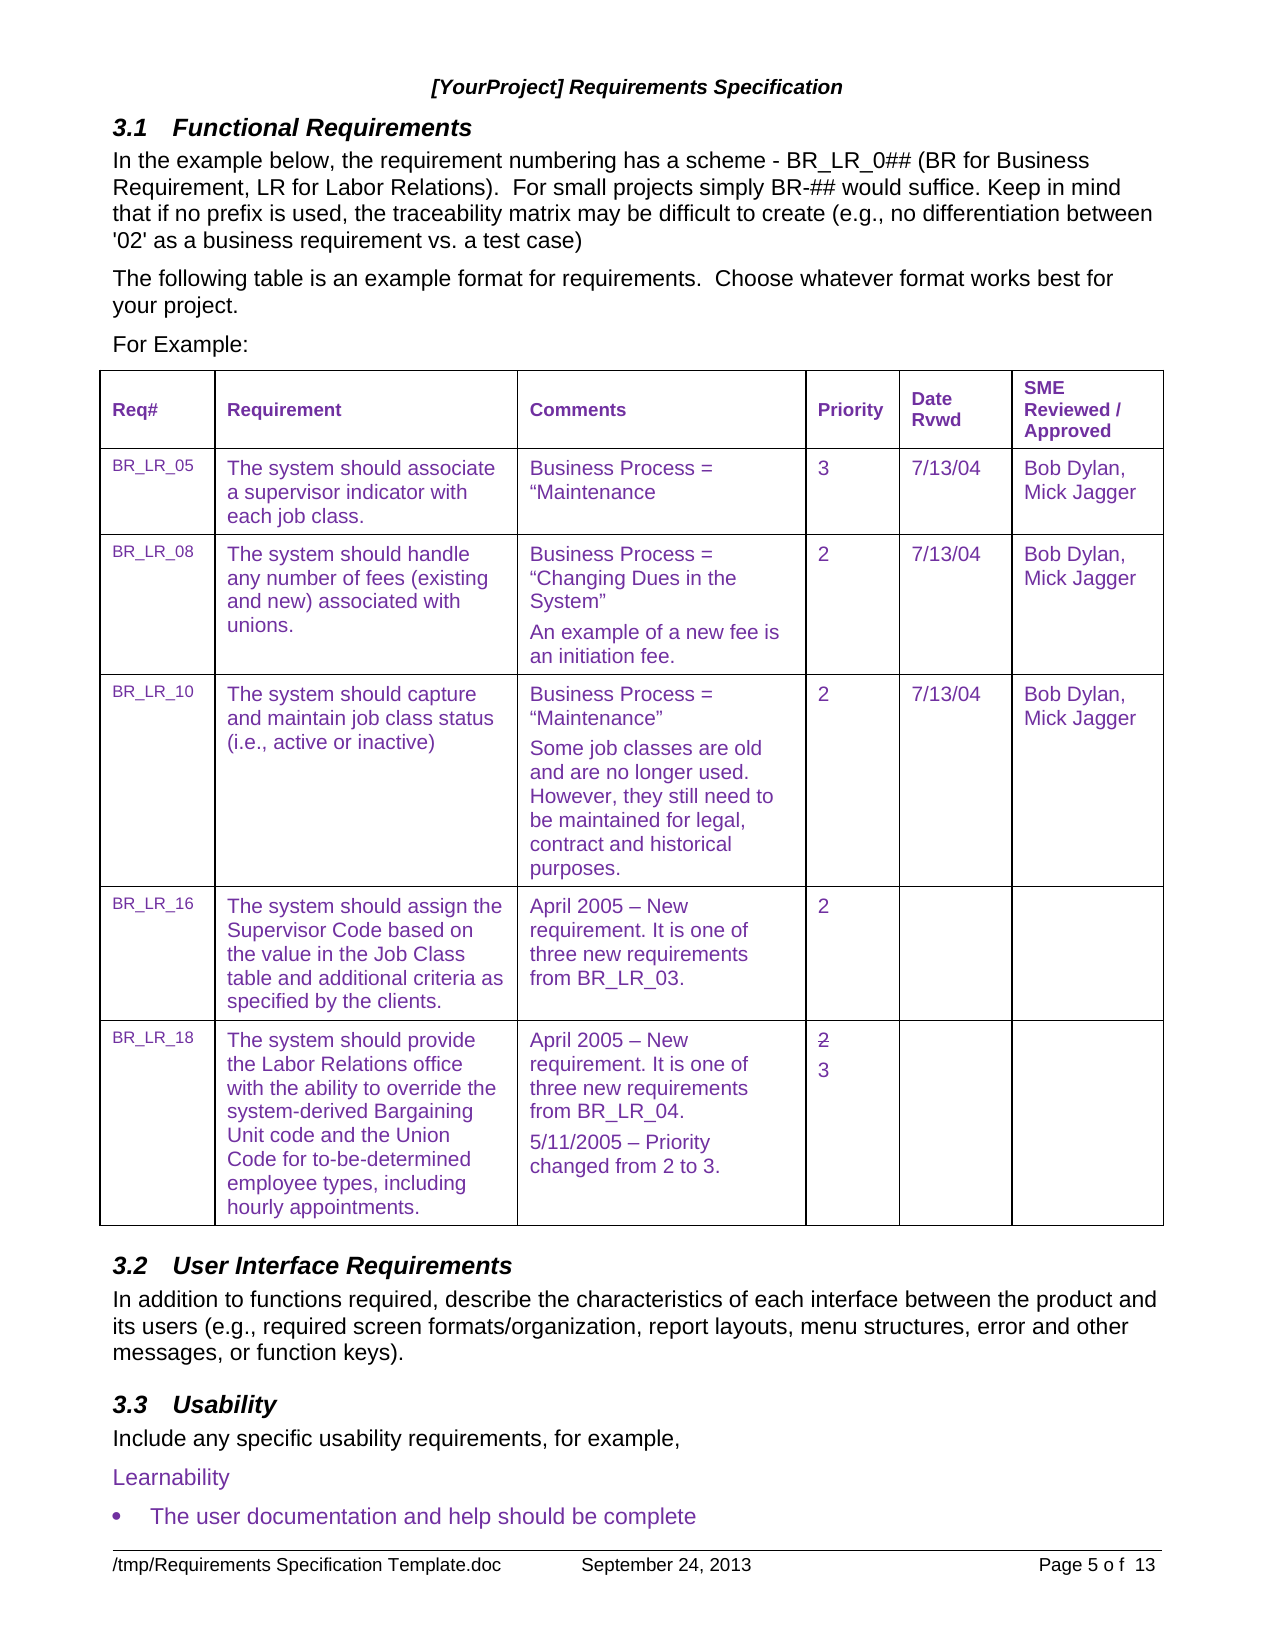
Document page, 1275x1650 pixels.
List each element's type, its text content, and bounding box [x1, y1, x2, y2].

table_cell Bob Dylan, Mick Jagger [1013, 675, 1163, 886]
table_cell Bob Dylan, Mick Jagger [1013, 535, 1163, 674]
table_cell Business Process = “Changing Dues in the System” An example of a new fee is an initiation fee. [518, 535, 805, 674]
table_header Req# [101, 371, 214, 448]
table_cell 7/13/04 [900, 675, 1011, 886]
table_header Comments [518, 371, 805, 448]
table_cell BR_LR_10 [101, 675, 214, 886]
table_header Date Rvwd [900, 371, 1011, 448]
table_cell [900, 1021, 1011, 1225]
table_cell 2 [807, 675, 899, 886]
table_cell 2 3 [807, 1021, 899, 1225]
text Include any specific usability requirements, for example, [112, 1425, 1162, 1452]
table_cell 7/13/04 [900, 449, 1011, 534]
table_cell The system should assign the Supervisor Code based on the value in the Job Class table and additional criteria as specified by the clients. [216, 887, 517, 1019]
table_cell The system should capture and maintain job class status (i.e., active or inactive) [216, 675, 517, 886]
subtitle Functional Requirements [112, 112, 1162, 141]
table_cell 2 [807, 887, 899, 1019]
table_cell Business Process = “Maintenance” Some job classes are old and are no longer used. However, they still need to be maintained for legal, contract and historical purposes. [518, 675, 805, 886]
table_cell Bob Dylan, Mick Jagger [1013, 449, 1163, 534]
subtitle User Interface Requirements [112, 1251, 1162, 1280]
table_cell [1013, 1021, 1163, 1225]
table_header Priority [807, 371, 899, 448]
table_cell The system should provide the Labor Relations office with the ability to override the system-derived Bargaining Unit code and the Union Code for to-be-determined employee types, including hourly appointments. [216, 1021, 517, 1225]
table_cell [1013, 887, 1163, 1019]
table_cell April 2005 – New requirement. It is one of three new requirements from BR_LR_03. [518, 887, 805, 1019]
table_cell BR_LR_16 [101, 887, 214, 1019]
table_header SME Reviewed / Approved [1013, 371, 1163, 448]
table_cell BR_LR_08 [101, 535, 214, 674]
subtitle Usability [112, 1390, 1162, 1419]
text In addition to functions required, describe the characteristics of each interface between the product and its users (e.g., required screen formats/organization, report layouts, menu structures, error and other messages, or function keys). [112, 1286, 1162, 1365]
table_cell April 2005 – New requirement. It is one of three new requirements from BR_LR_04. 5/11/2005 – Priority changed from 2 to 3. [518, 1021, 805, 1225]
text For Example: [112, 331, 1162, 357]
text In the example below, the requirement numbering has a scheme - BR_LR_0## (BR for Business Requirement, LR for Labor Relations). For small projects simply BR-## would suffice. Keep in mind that if no prefix is used, the traceability matrix may be difficult to create (e.g., no differentiation between '02' as a business requirement vs. a test case) [112, 147, 1162, 253]
table_cell 7/13/04 [900, 535, 1011, 674]
list The user documentation and help should be complete [112, 1503, 1162, 1529]
text Learnability [112, 1464, 1162, 1491]
table_cell The system should associate a supervisor indicator with each job class. [216, 449, 517, 534]
table_cell The system should handle any number of fees (existing and new) associated with unions. [216, 535, 517, 674]
text The following table is an example format for requirements. Choose whatever format works best for your project. [112, 265, 1162, 318]
table_cell 2 [807, 535, 899, 674]
table_cell Business Process = “Maintenance [518, 449, 805, 534]
table_cell BR_LR_18 [101, 1021, 214, 1225]
table_header Requirement [216, 371, 517, 448]
table_cell 3 [807, 449, 899, 534]
table_cell [900, 887, 1011, 1019]
table_cell BR_LR_05 [101, 449, 214, 534]
